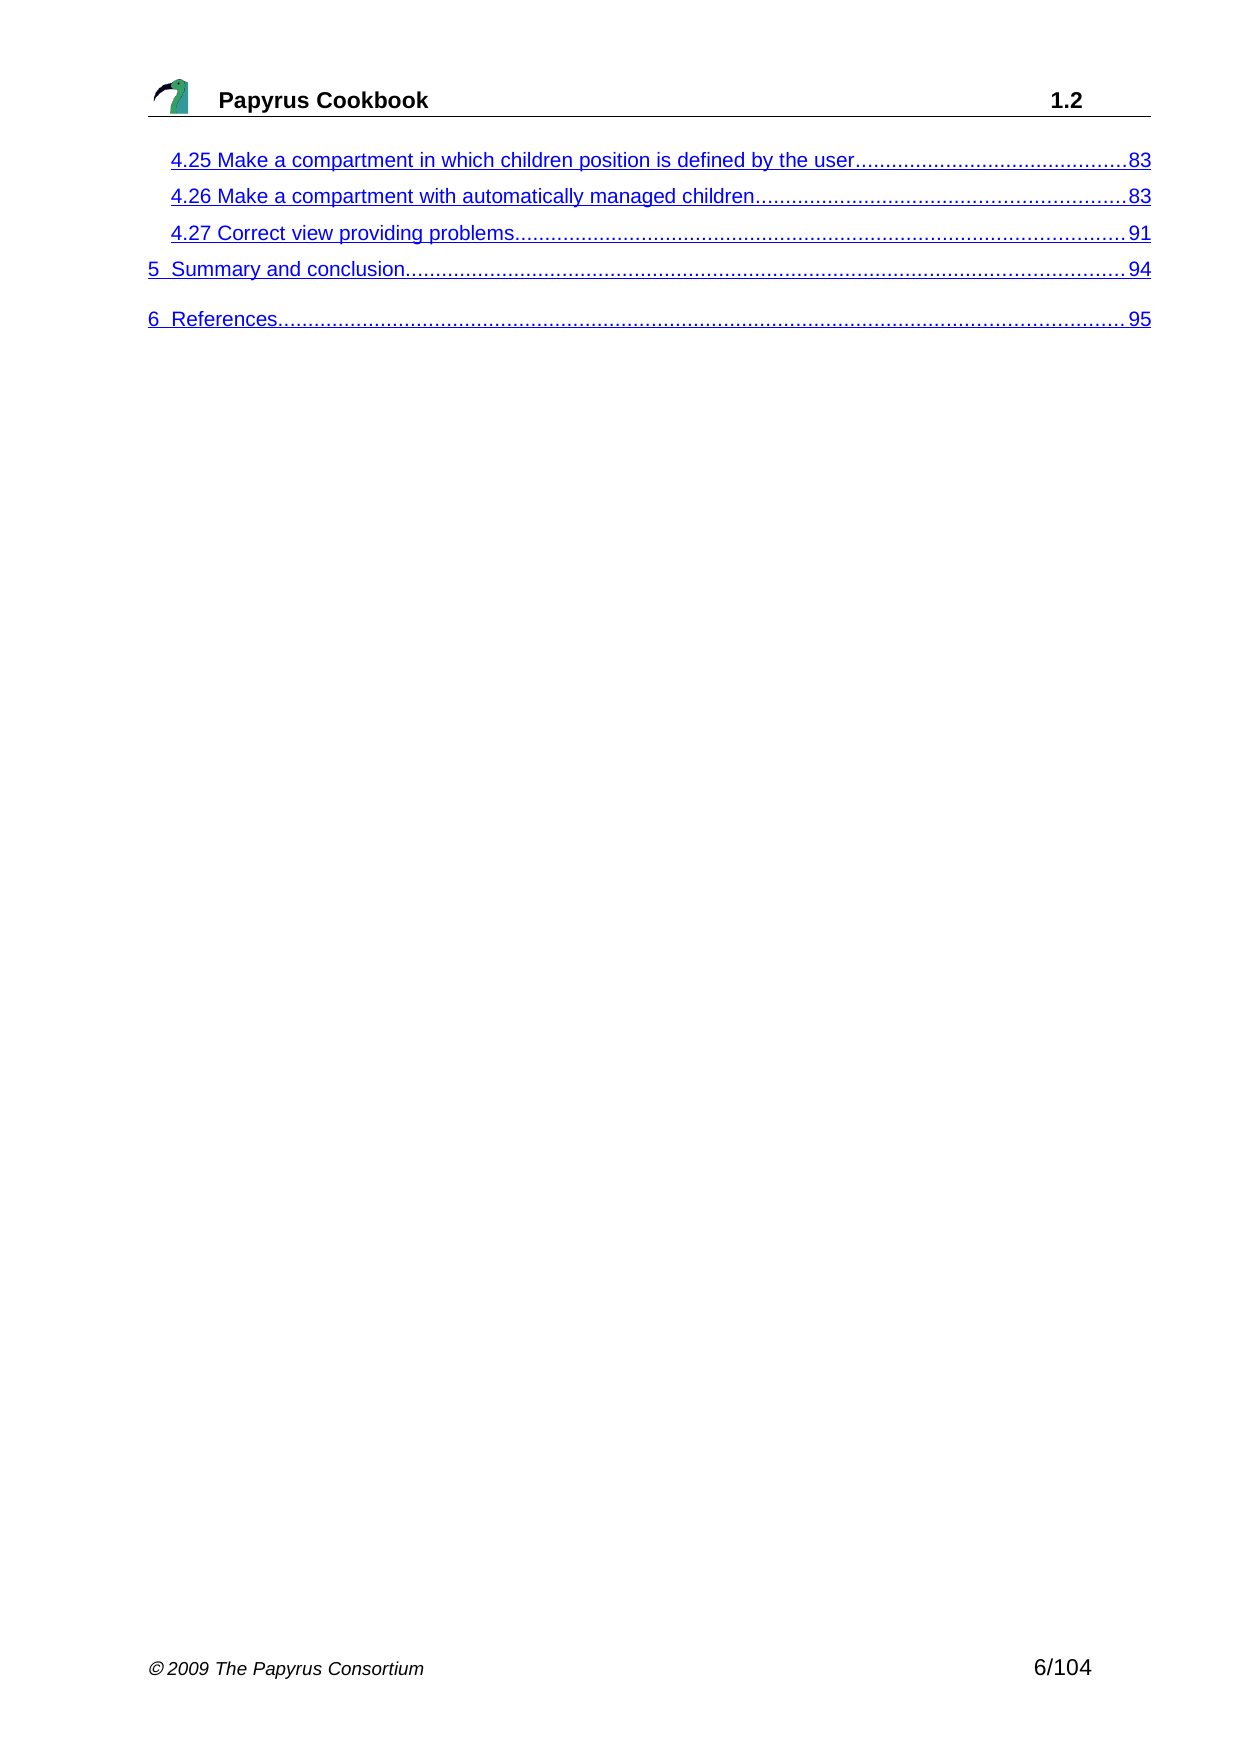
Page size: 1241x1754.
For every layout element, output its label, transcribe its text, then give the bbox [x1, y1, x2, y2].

text 6 References 95 [148, 306, 1151, 327]
text 5 Summary and conclusion 94 [148, 257, 1151, 278]
text 4.25 Make a compartment in which children position is defined by the user 83 [171, 148, 1151, 169]
picture [153, 79, 189, 114]
text 4.27 Correct view providing problems 91 [171, 221, 1151, 242]
text 4.26 Make a compartment with automatically managed children 83 [171, 184, 1151, 205]
